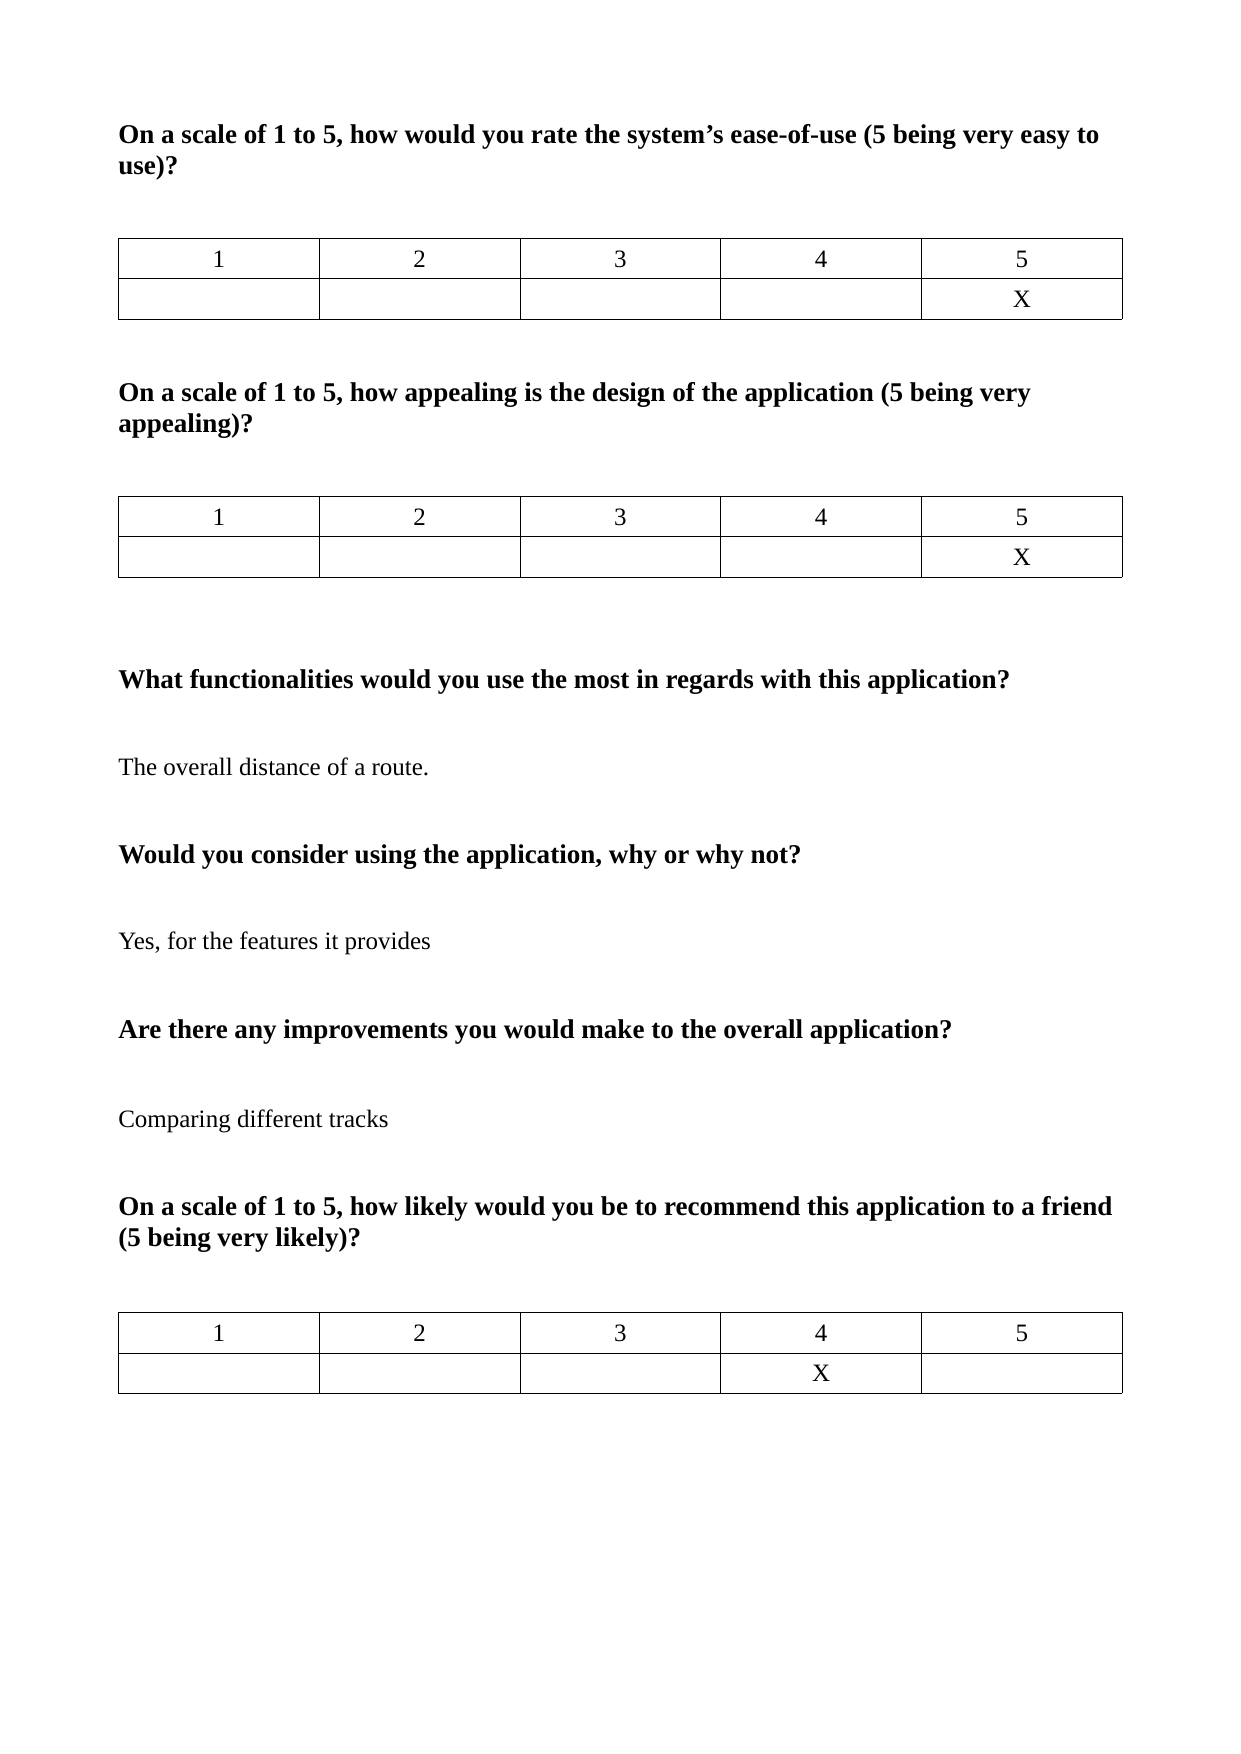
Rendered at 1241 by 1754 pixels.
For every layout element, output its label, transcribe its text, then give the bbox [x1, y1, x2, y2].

text What functionalities would you use the most in regards with this application? [118, 663, 1122, 694]
table_cell [119, 279, 319, 318]
table_cell [119, 537, 319, 577]
table_header 4 [721, 497, 921, 536]
table_header 2 [320, 1313, 520, 1352]
table_header 5 [922, 239, 1122, 278]
table_cell [721, 279, 921, 318]
table_header 3 [521, 1313, 720, 1352]
table_header 3 [521, 497, 720, 536]
table_cell X [922, 537, 1122, 577]
table_header 1 [119, 497, 319, 536]
table_cell [721, 537, 921, 577]
table_cell X [721, 1354, 921, 1393]
table_header 1 [119, 1313, 319, 1352]
text On a scale of 1 to 5, how would you rate the system’s ease-of-use (5 being very easy to use)? [118, 118, 1122, 180]
text On a scale of 1 to 5, how likely would you be to recommend this application to a friend (5 being very likely)? [118, 1190, 1122, 1252]
table_cell [521, 279, 720, 318]
table_cell [521, 1354, 720, 1393]
text The overall distance of a route. [118, 752, 1122, 780]
table_cell [922, 1354, 1122, 1393]
text On a scale of 1 to 5, how appealing is the design of the application (5 being very appealing)? [118, 376, 1122, 438]
table_cell [320, 279, 520, 318]
table_cell [119, 1354, 319, 1393]
table_header 5 [922, 1313, 1122, 1352]
table_cell X [922, 279, 1122, 318]
table_header 4 [721, 1313, 921, 1352]
text Yes, for the features it provides [118, 926, 1122, 955]
table_header 2 [320, 239, 520, 278]
table_cell [320, 1354, 520, 1393]
table_header 3 [521, 239, 720, 278]
text Are there any improvements you would make to the overall application? [118, 1013, 1122, 1044]
table_header 5 [922, 497, 1122, 536]
text Comparing different tracks [118, 1104, 1122, 1132]
table_header 2 [320, 497, 520, 536]
table_header 1 [119, 239, 319, 278]
table_cell [521, 537, 720, 577]
table_cell [320, 537, 520, 577]
table_header 4 [721, 239, 921, 278]
text Would you consider using the application, why or why not? [118, 838, 1122, 869]
